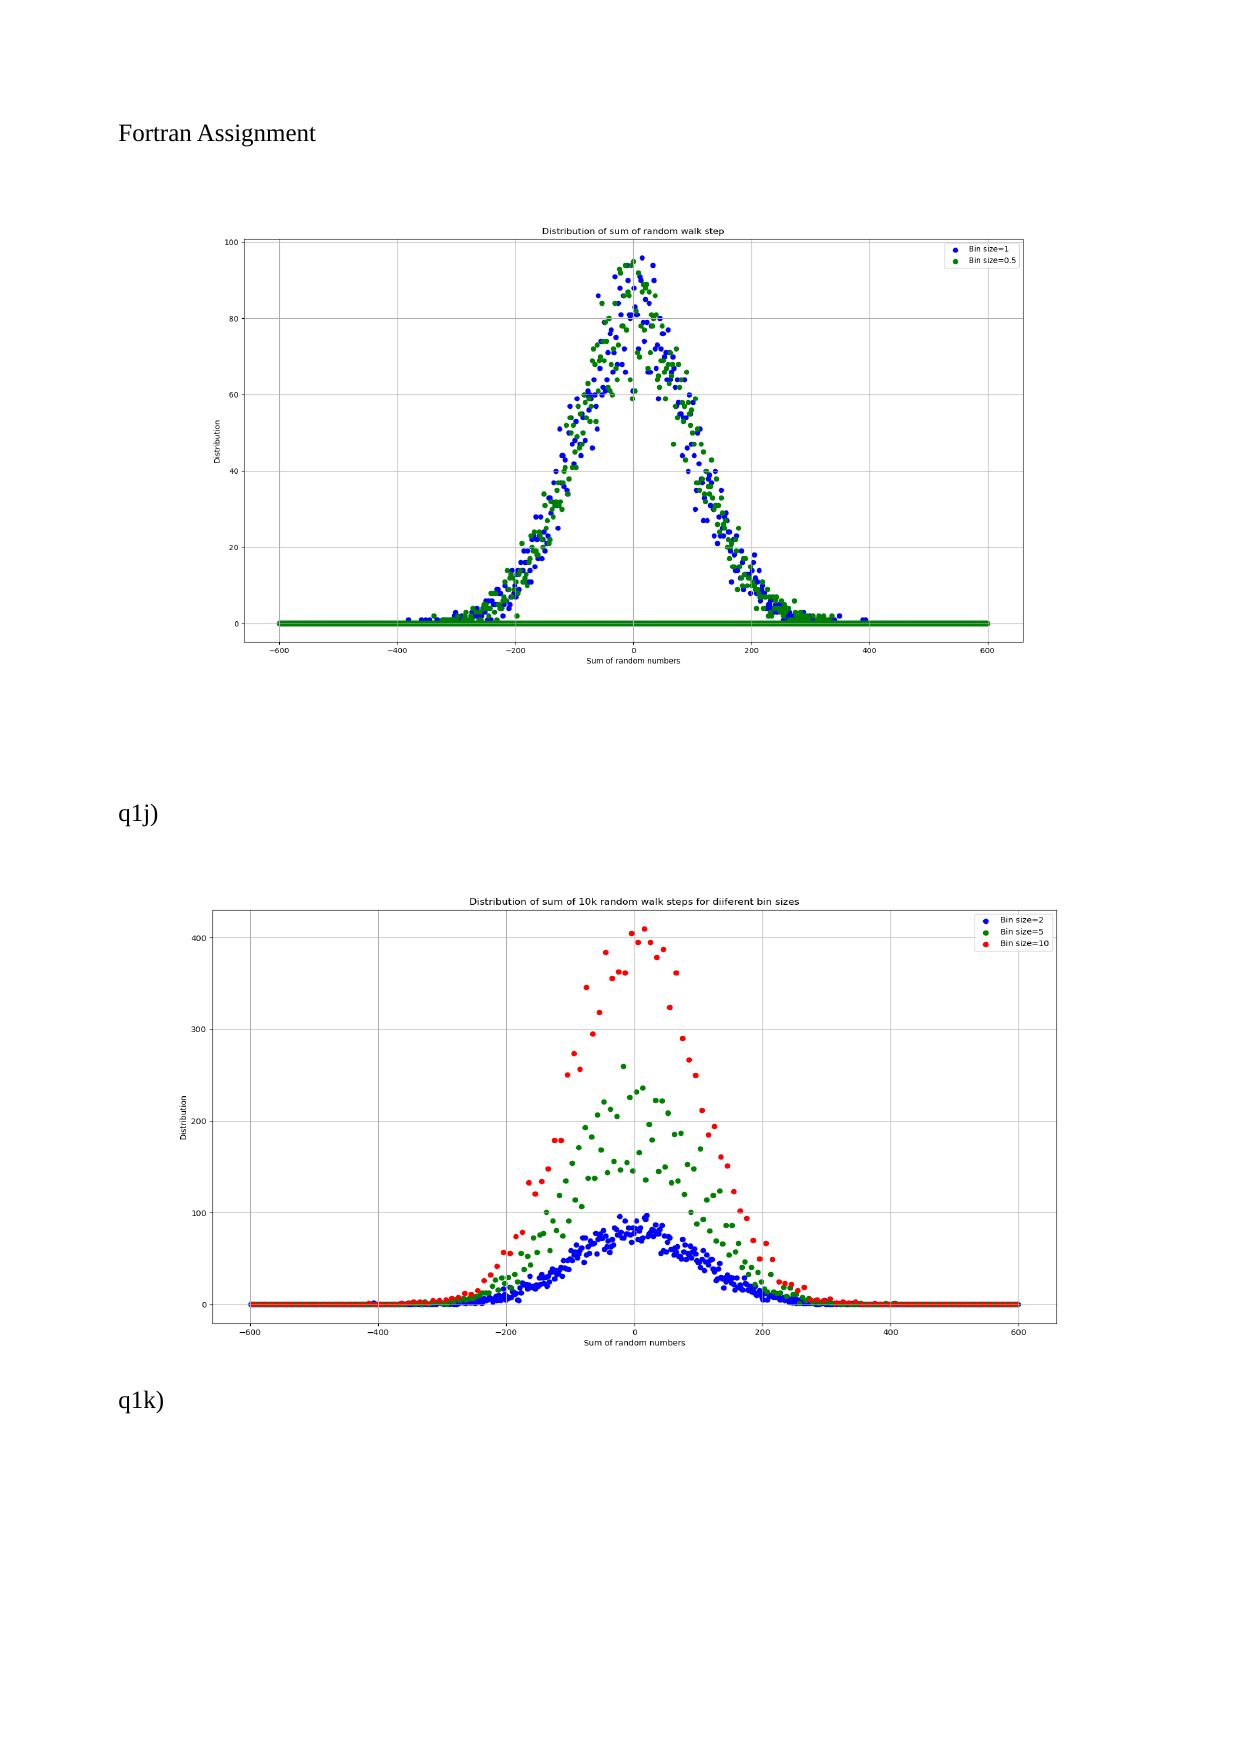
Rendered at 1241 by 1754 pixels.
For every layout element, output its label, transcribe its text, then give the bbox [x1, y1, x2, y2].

text q1k) [118, 1382, 1122, 1414]
picture [118, 176, 1123, 699]
picture [76, 846, 1165, 1382]
text q1j) [118, 798, 1122, 827]
